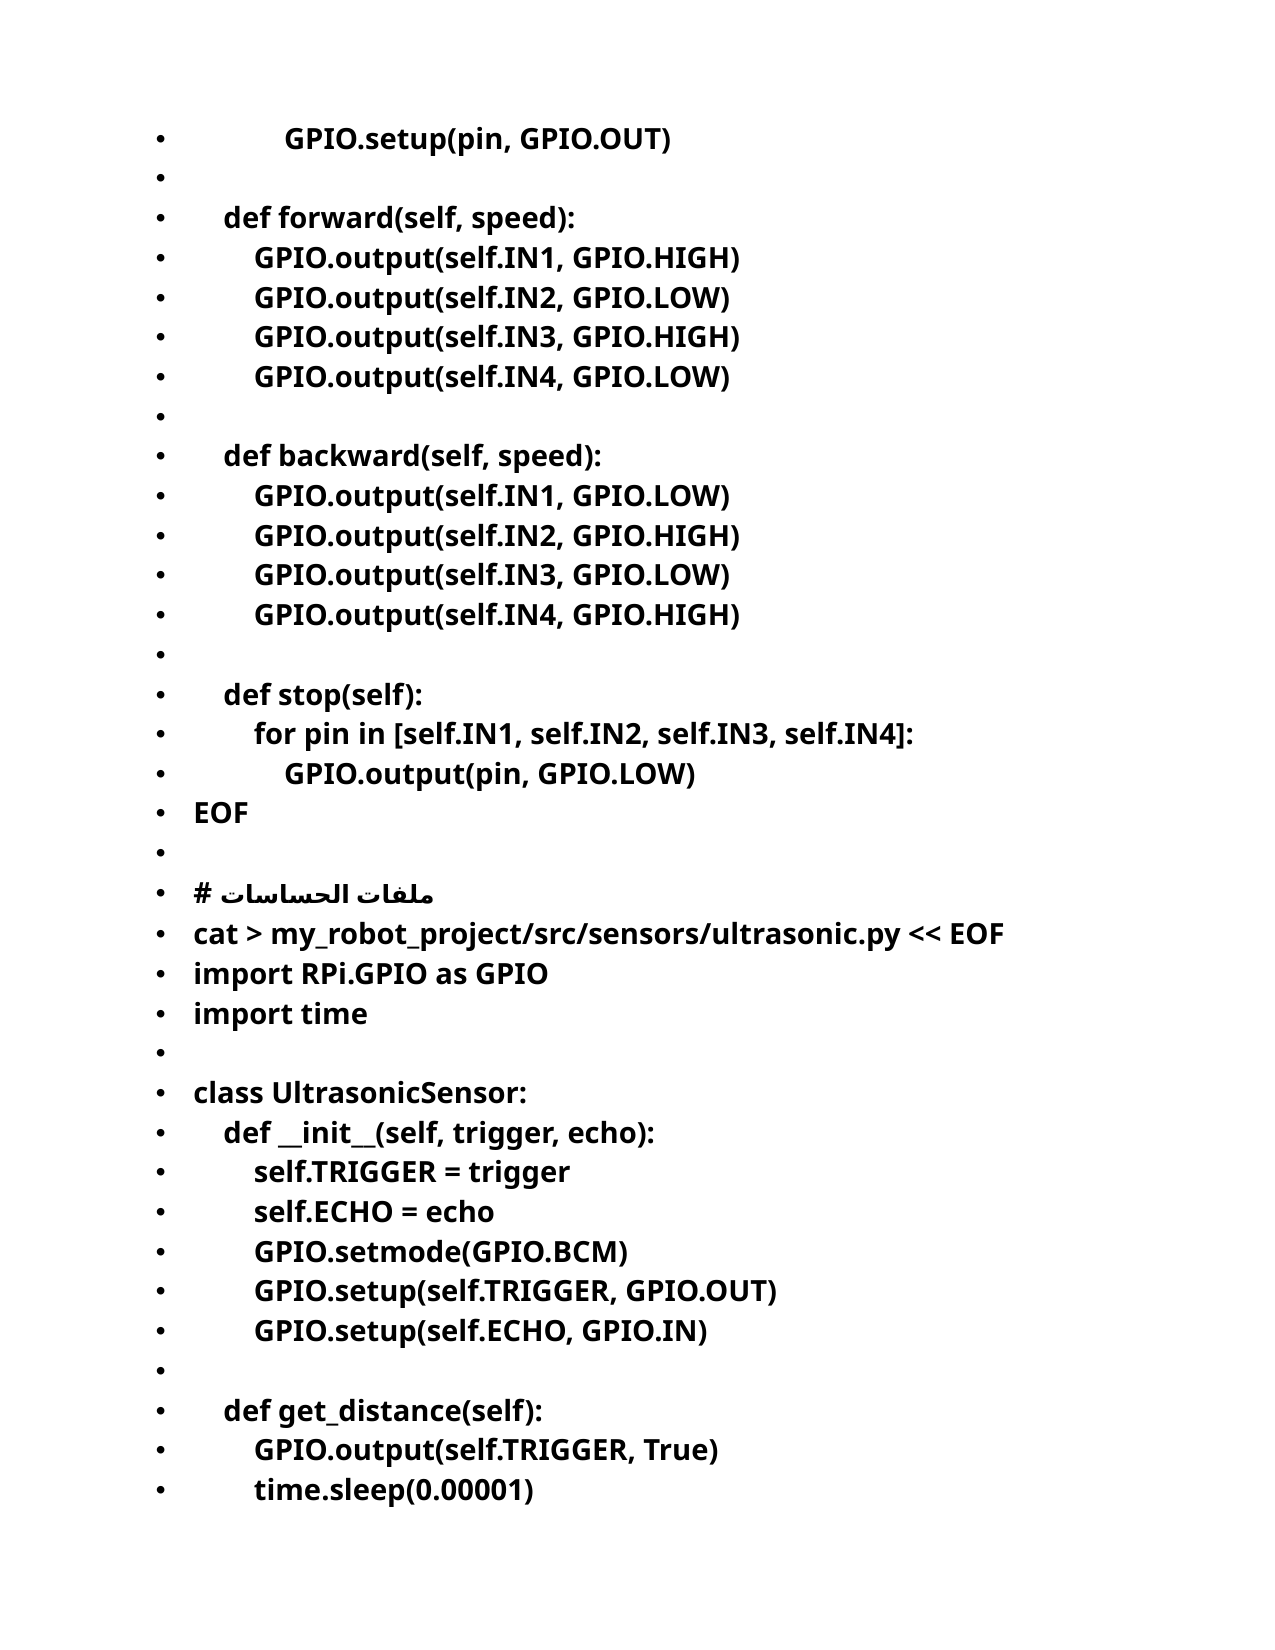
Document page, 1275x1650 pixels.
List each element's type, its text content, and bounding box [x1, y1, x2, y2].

list GPIO.output(self.IN3, GPIO.LOW) [156, 555, 1157, 594]
list import time [156, 993, 1157, 1033]
list GPIO.output(self.IN2, GPIO.LOW) [156, 277, 1157, 317]
list EOF [156, 793, 1157, 832]
list for pin in [self.IN1, self.IN2, self.IN3, self.IN4]: [156, 713, 1157, 753]
list GPIO.setup(self.TRIGGER, GPIO.OUT) [156, 1271, 1157, 1310]
list def get_distance(self): [156, 1390, 1157, 1429]
list GPIO.output(pin, GPIO.LOW) [156, 753, 1157, 793]
list import RPi.GPIO as GPIO [156, 953, 1157, 993]
list self.TRIGGER = trigger [156, 1152, 1157, 1191]
list GPIO.output(self.TRIGGER, True) [156, 1429, 1157, 1469]
list GPIO.output(self.IN2, GPIO.HIGH) [156, 515, 1157, 555]
list def backward(self, speed): [156, 436, 1157, 475]
list cat > my_robot_project/src/sensors/ultrasonic.py << EOF [156, 913, 1157, 953]
list time.sleep(0.00001) [156, 1469, 1157, 1509]
list GPIO.output(self.IN3, GPIO.HIGH) [156, 317, 1157, 356]
list GPIO.output(self.IN1, GPIO.LOW) [156, 475, 1157, 515]
list class UltrasonicSensor: [156, 1072, 1157, 1112]
list GPIO.output(self.IN1, GPIO.HIGH) [156, 237, 1157, 277]
list GPIO.setup(pin, GPIO.OUT) [156, 118, 1157, 158]
list GPIO.setup(self.ECHO, GPIO.IN) [156, 1310, 1157, 1350]
list self.ECHO = echo [156, 1191, 1157, 1231]
list GPIO.setmode(GPIO.BCM) [156, 1231, 1157, 1271]
list def __init__(self, trigger, echo): [156, 1112, 1157, 1152]
list def stop(self): [156, 674, 1157, 713]
list GPIO.output(self.IN4, GPIO.HIGH) [156, 594, 1157, 634]
list # ملفات الحساسات [156, 872, 1157, 913]
list GPIO.output(self.IN4, GPIO.LOW) [156, 356, 1157, 396]
list def forward(self, speed): [156, 197, 1157, 237]
